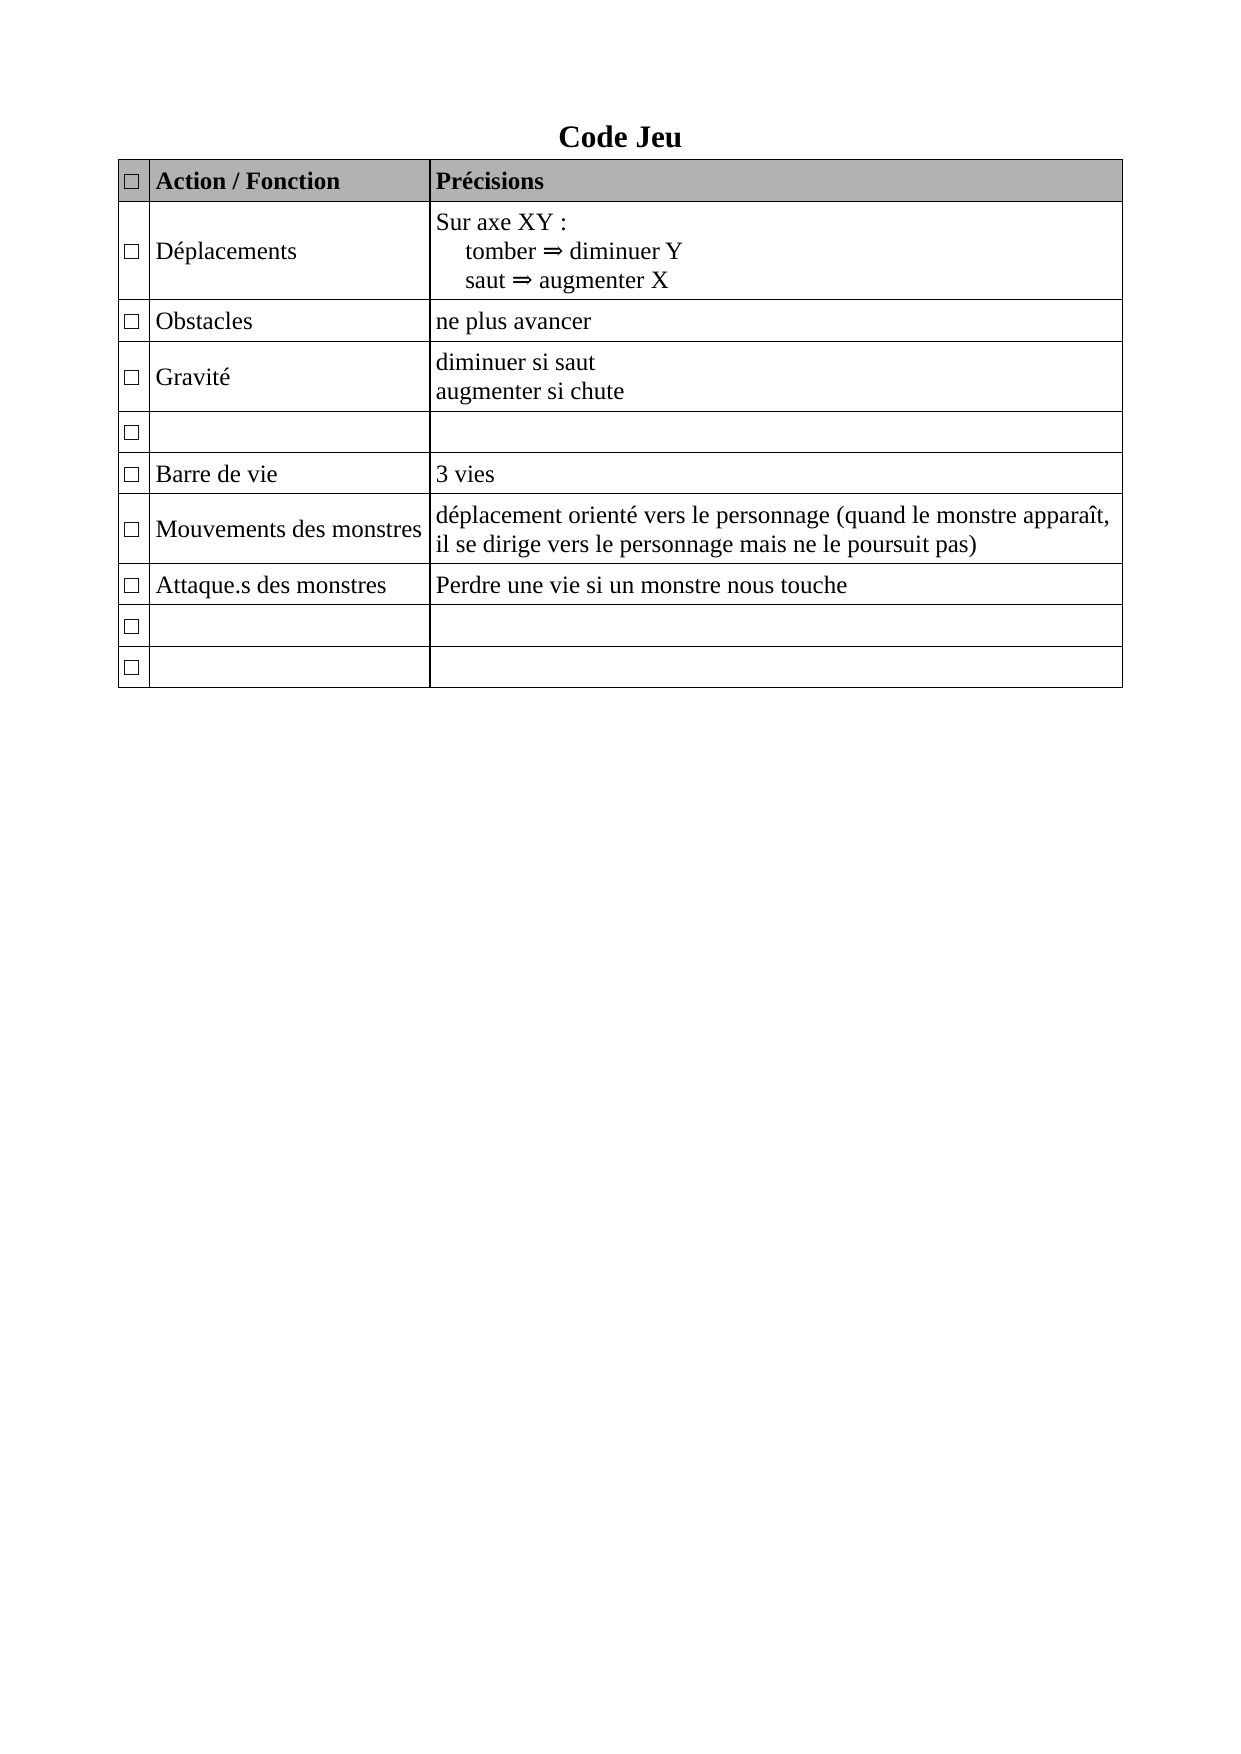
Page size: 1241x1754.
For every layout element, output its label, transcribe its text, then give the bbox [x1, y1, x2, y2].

table_cell □ [119, 605, 149, 646]
text Code Jeu [118, 118, 1122, 154]
table_header Action / Fonction [150, 160, 429, 201]
table_cell [431, 605, 1122, 646]
table_cell [150, 605, 429, 646]
table_cell [150, 412, 429, 452]
table_cell Attaque.s des monstres [150, 564, 429, 604]
table_cell [150, 647, 429, 687]
table_cell □ [119, 453, 149, 493]
table_cell □ [119, 494, 149, 563]
table_cell 3 vies [431, 453, 1122, 493]
table_cell [431, 647, 1122, 687]
table_cell ne plus avancer [431, 300, 1122, 341]
table_header □ [119, 160, 149, 201]
table_cell Mouvements des monstres [150, 494, 429, 563]
table_cell □ [119, 300, 149, 341]
table_cell Barre de vie [150, 453, 429, 493]
table_cell Perdre une vie si un monstre nous touche [431, 564, 1122, 604]
table_cell Obstacles [150, 300, 429, 341]
table_cell déplacement orienté vers le personnage (quand le monstre apparaît, il se dirige vers le personnage mais ne le poursuit pas) [431, 494, 1122, 563]
table_cell □ [119, 342, 149, 411]
table_header Précisions [431, 160, 1122, 201]
table_cell Gravité [150, 342, 429, 411]
table_cell [431, 412, 1122, 452]
table_cell □ [119, 647, 149, 687]
table_cell diminuer si saut augmenter si chute [431, 342, 1122, 411]
table_cell □ [119, 202, 149, 299]
table_cell □ [119, 412, 149, 452]
table_cell Sur axe XY : tomber ⇒ diminuer Y saut ⇒ augmenter X [431, 202, 1122, 299]
table_cell Déplacements [150, 202, 429, 299]
table_cell □ [119, 564, 149, 604]
